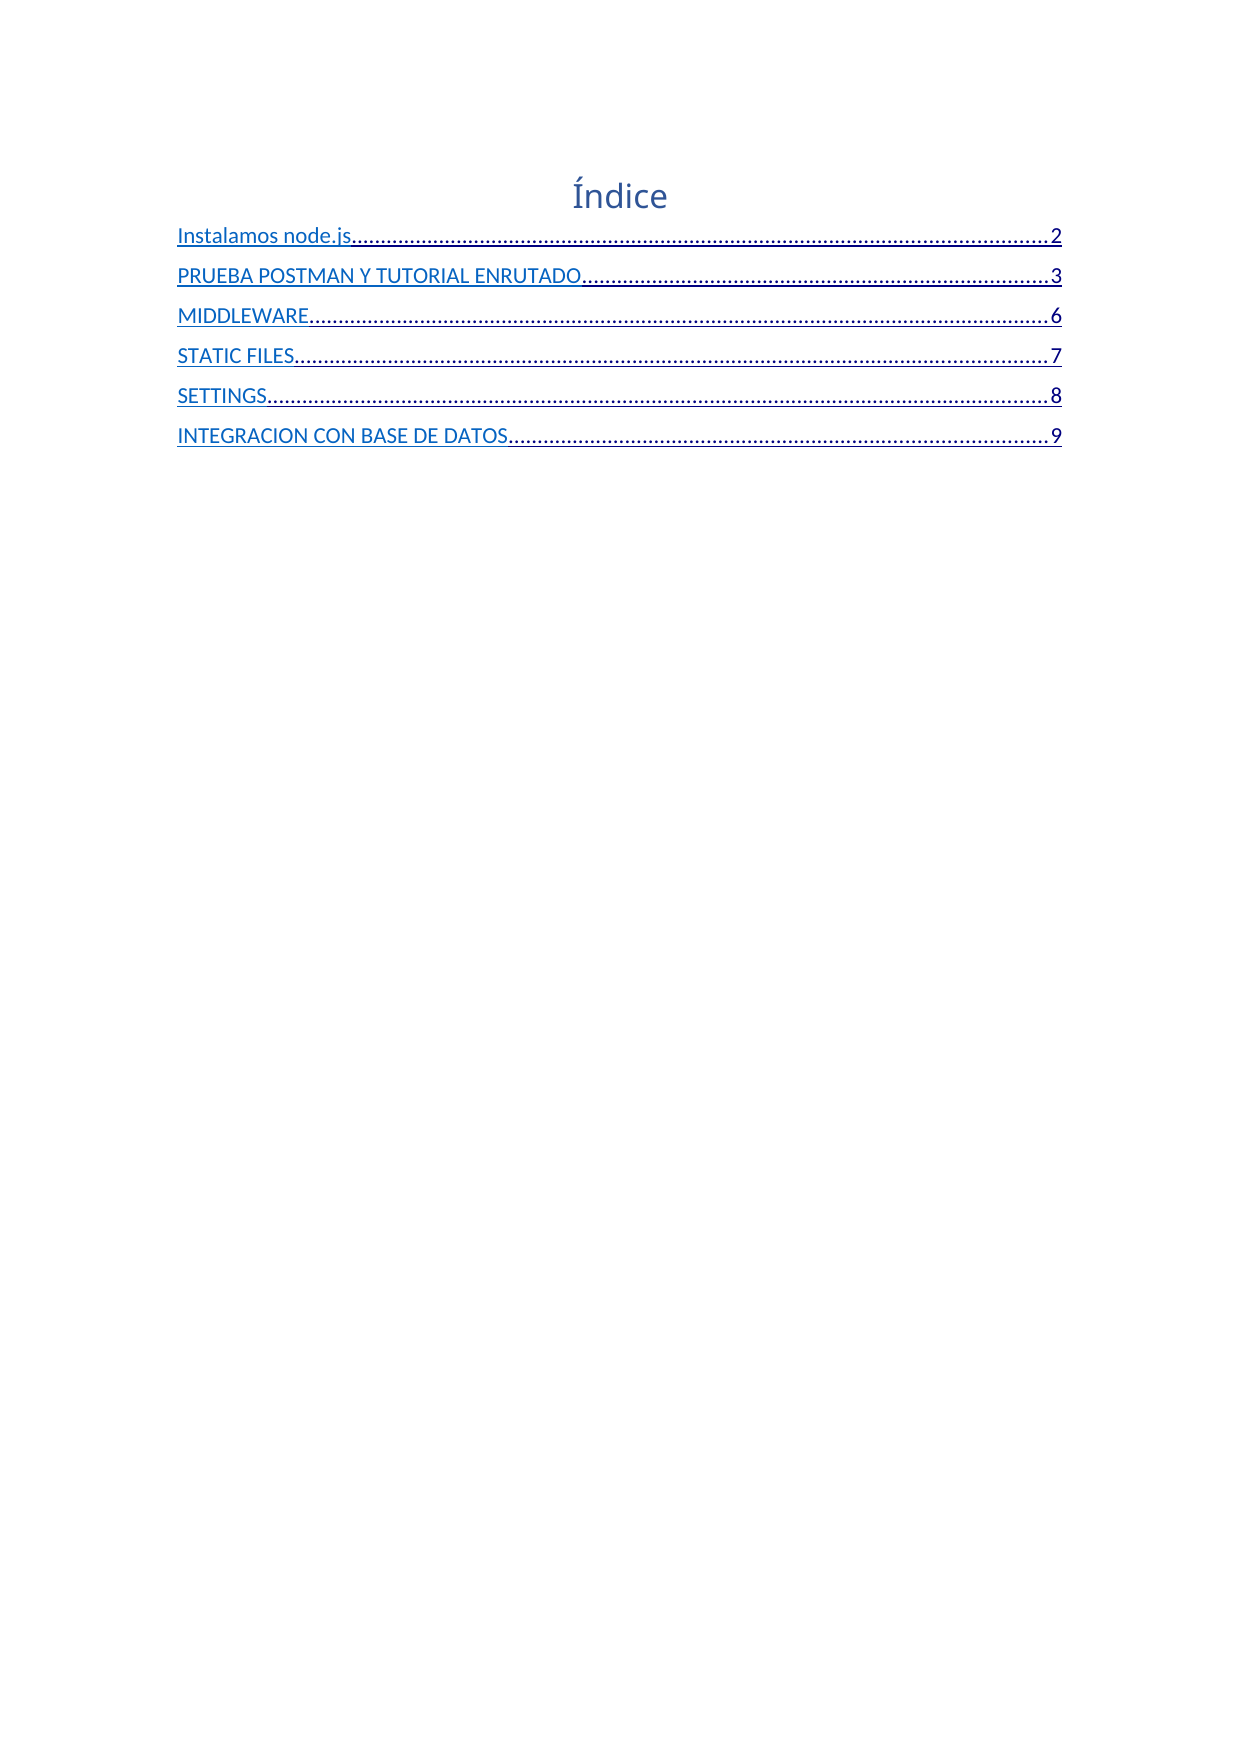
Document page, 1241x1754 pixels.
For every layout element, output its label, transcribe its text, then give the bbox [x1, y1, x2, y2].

text PRUEBA POSTMAN Y TUTORIAL ENRUTADO 3 [177, 261, 1063, 289]
text Índice [177, 173, 1063, 218]
text MIDDLEWARE 6 [177, 301, 1063, 329]
text INTEGRACION CON BASE DE DATOS 9 [177, 422, 1063, 450]
text SETTINGS 8 [177, 382, 1063, 409]
text STATIC FILES 7 [177, 341, 1063, 369]
text Instalamos node.js 2 [177, 221, 1063, 249]
